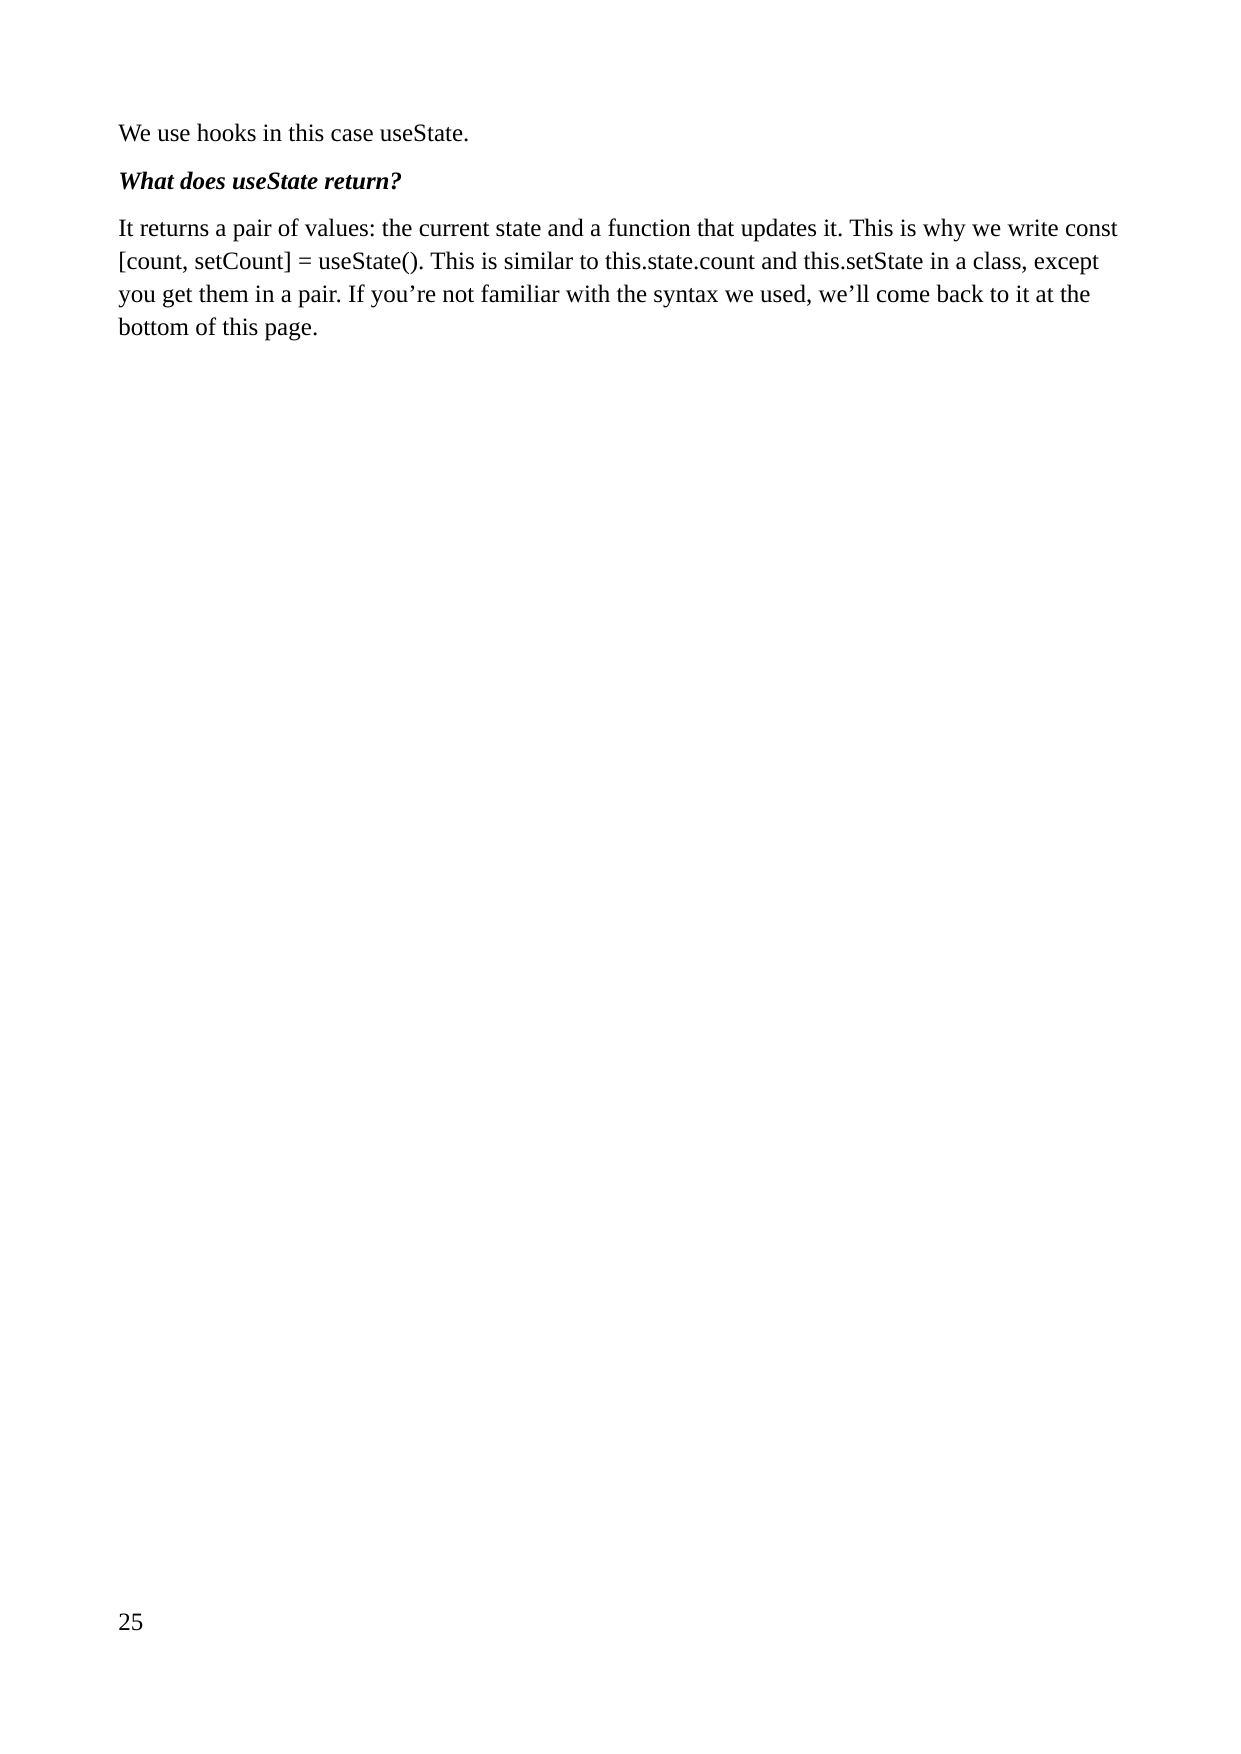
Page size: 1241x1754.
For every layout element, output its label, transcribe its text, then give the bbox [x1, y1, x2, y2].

text What does useState return? [118, 166, 1122, 194]
text We use hooks in this case useState. [118, 118, 1122, 147]
text It returns a pair of values: the current state and a function that updates it. This is why we write const [count, setCount] = useState(). This is similar to this.state.count and this.setState in a class, except you get them in a pair. If you’re not familiar with the syntax we used, we’ll come back to it at the bottom of this page. [118, 213, 1122, 341]
